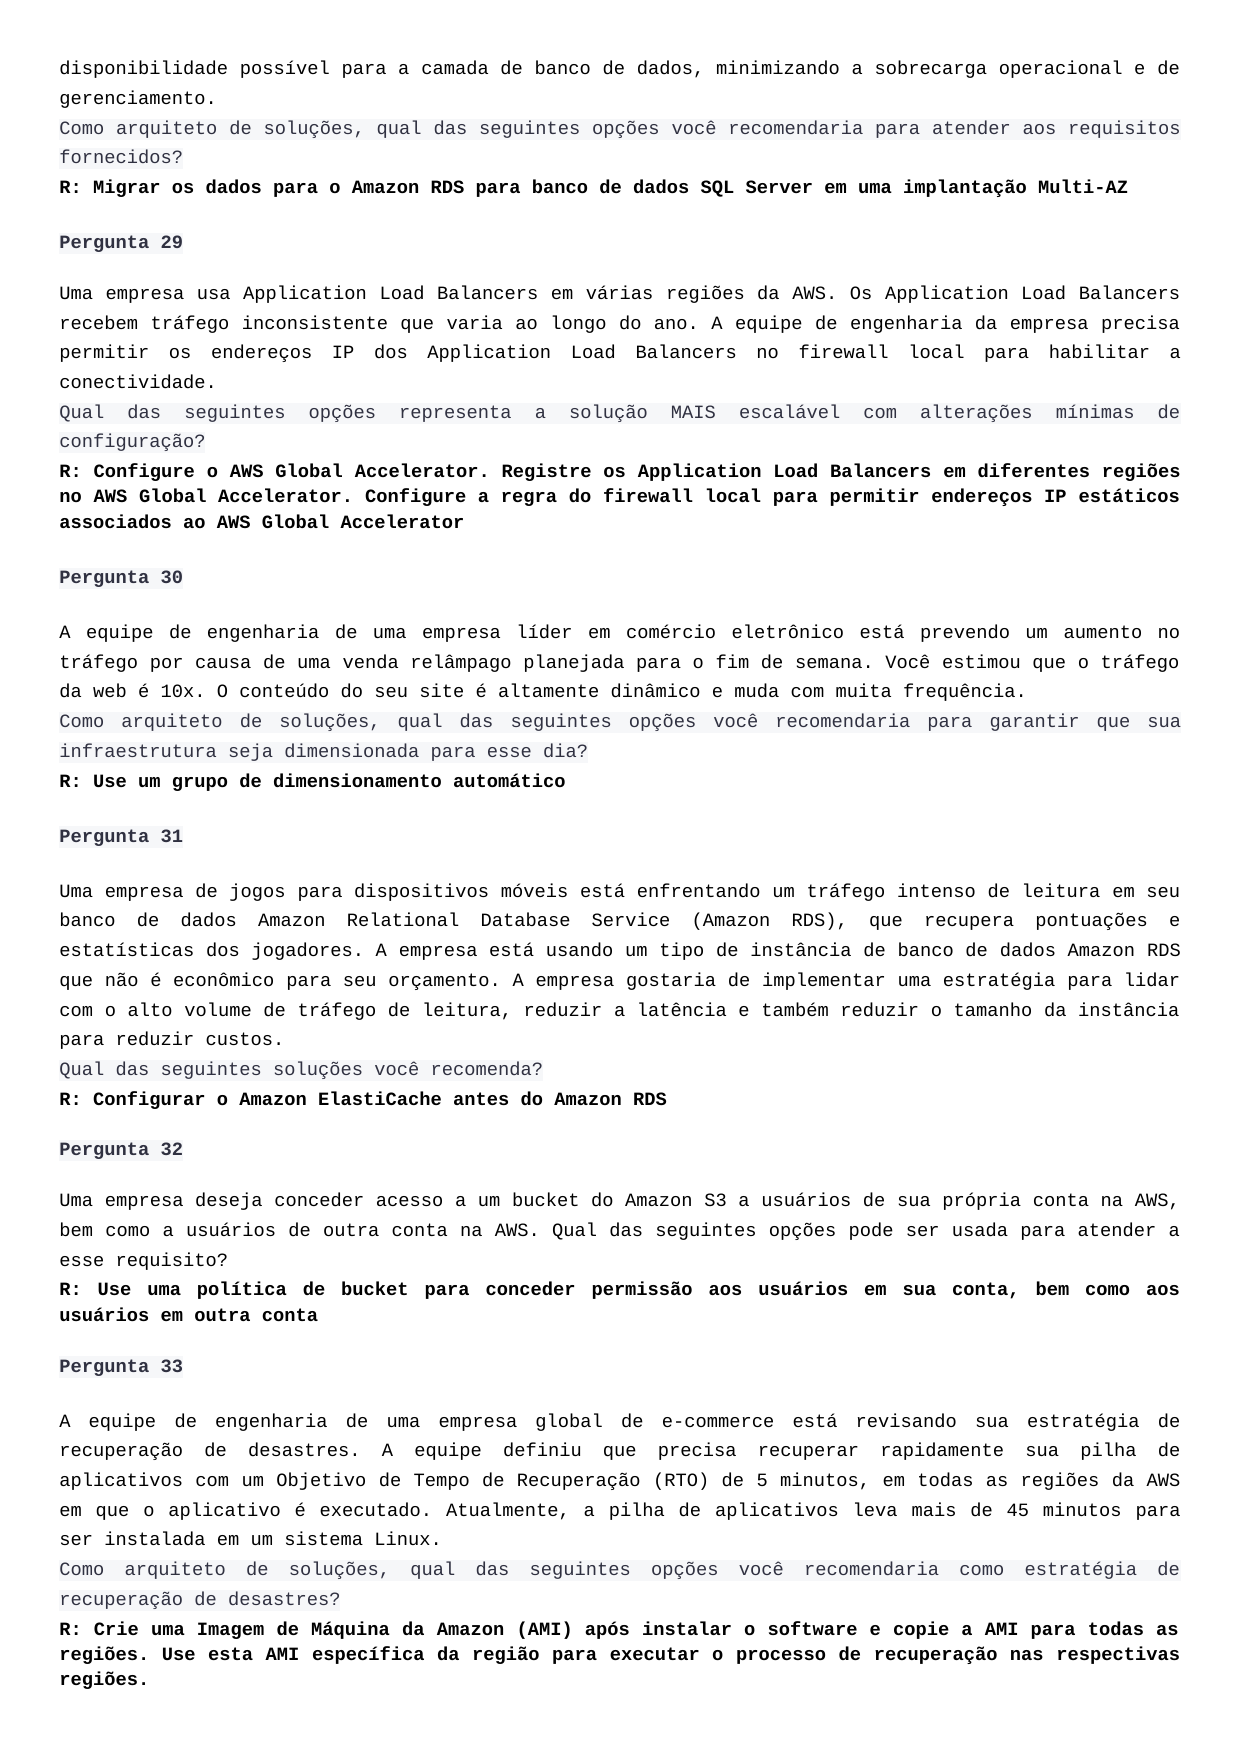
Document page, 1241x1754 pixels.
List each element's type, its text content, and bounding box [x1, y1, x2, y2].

text Pergunta 31 [59, 826, 1181, 848]
text Pergunta 30 [59, 568, 1181, 589]
text R: Use uma política de bucket para conceder permissão aos usuários em sua conta, bem como aos usuários em outra conta [59, 1280, 1181, 1327]
text R: Crie uma Imagem de Máquina da Amazon (AMI) após instalar o software e copie a AMI para todas as regiões. Use esta AMI específica da região para executar o processo de recuperação nas respectivas regiões. [59, 1619, 1181, 1691]
text Qual das seguintes opções representa a solução MAIS escalável com alterações mínimas de configuração? [59, 402, 1181, 453]
text Como arquiteto de soluções, qual das seguintes opções você recomendaria como estratégia de recuperação de desastres? [59, 1560, 1181, 1611]
text Pergunta 33 [59, 1356, 1181, 1378]
text Como arquiteto de soluções, qual das seguintes opções você recomendaria para garantir que sua infraestrutura seja dimensionada para esse dia? [59, 712, 1181, 763]
text Uma empresa deseja conceder acesso a um bucket do Amazon S3 a usuários de sua própria conta na AWS, bem como a usuários de outra conta na AWS. Qual das seguintes opções pode ser usada para atender a esse requisito? [59, 1191, 1181, 1272]
text R: Configure o AWS Global Accelerator. Registre os Application Load Balancers em diferentes regiões no AWS Global Accelerator. Configure a regra do firewall local para permitir endereços IP estáticos associados ao AWS Global Accelerator [59, 462, 1181, 534]
text A equipe de engenharia de uma empresa global de e-commerce está revisando sua estratégia de recuperação de desastres. A equipe definiu que precisa recuperar rapidamente sua pilha de aplicativos com um Objetivo de Tempo de Recuperação (RTO) de 5 minutos, em todas as regiões da AWS em que o aplicativo é executado. Atualmente, a pilha de aplicativos leva mais de 45 minutos para ser instalada em um sistema Linux. [59, 1411, 1181, 1551]
text Pergunta 32 [59, 1140, 1181, 1161]
text Pergunta 29 [59, 233, 1181, 254]
text R: Configurar o Amazon ElastiCache antes do Amazon RDS [59, 1089, 1181, 1111]
text disponibilidade possível para a camada de banco de dados, minimizando a sobrecarga operacional e de gerenciamento. [59, 59, 1181, 110]
text A equipe de engenharia de uma empresa líder em comércio eletrônico está prevendo um aumento no tráfego por causa de uma venda relâmpago planejada para o fim de semana. Você estimou que o tráfego da web é 10x. O conteúdo do seu site é altamente dinâmico e muda com muita frequência. [59, 623, 1181, 703]
text R: Migrar os dados para o Amazon RDS para banco de dados SQL Server em uma implantação Multi-AZ [59, 178, 1181, 199]
text Como arquiteto de soluções, qual das seguintes opções você recomendaria para atender aos requisitos fornecidos? [59, 118, 1181, 169]
text Uma empresa usa Application Load Balancers em várias regiões da AWS. Os Application Load Balancers recebem tráfego inconsistente que varia ao longo do ano. A equipe de engenharia da empresa precisa permitir os endereços IP dos Application Load Balancers no firewall local para habilitar a conectividade. [59, 284, 1181, 394]
text Qual das seguintes soluções você recomenda? [59, 1060, 1181, 1081]
text Uma empresa de jogos para dispositivos móveis está enfrentando um tráfego intenso de leitura em seu banco de dados Amazon Relational Database Service (Amazon RDS), que recupera pontuações e estatísticas dos jogadores. A empresa está usando um tipo de instância de banco de dados Amazon RDS que não é econômico para seu orçamento. A empresa gostaria de implementar uma estratégia para lidar com o alto volume de tráfego de leitura, reduzir a latência e também reduzir o tamanho da instância para reduzir custos. [59, 882, 1181, 1051]
text R: Use um grupo de dimensionamento automático [59, 771, 1181, 793]
